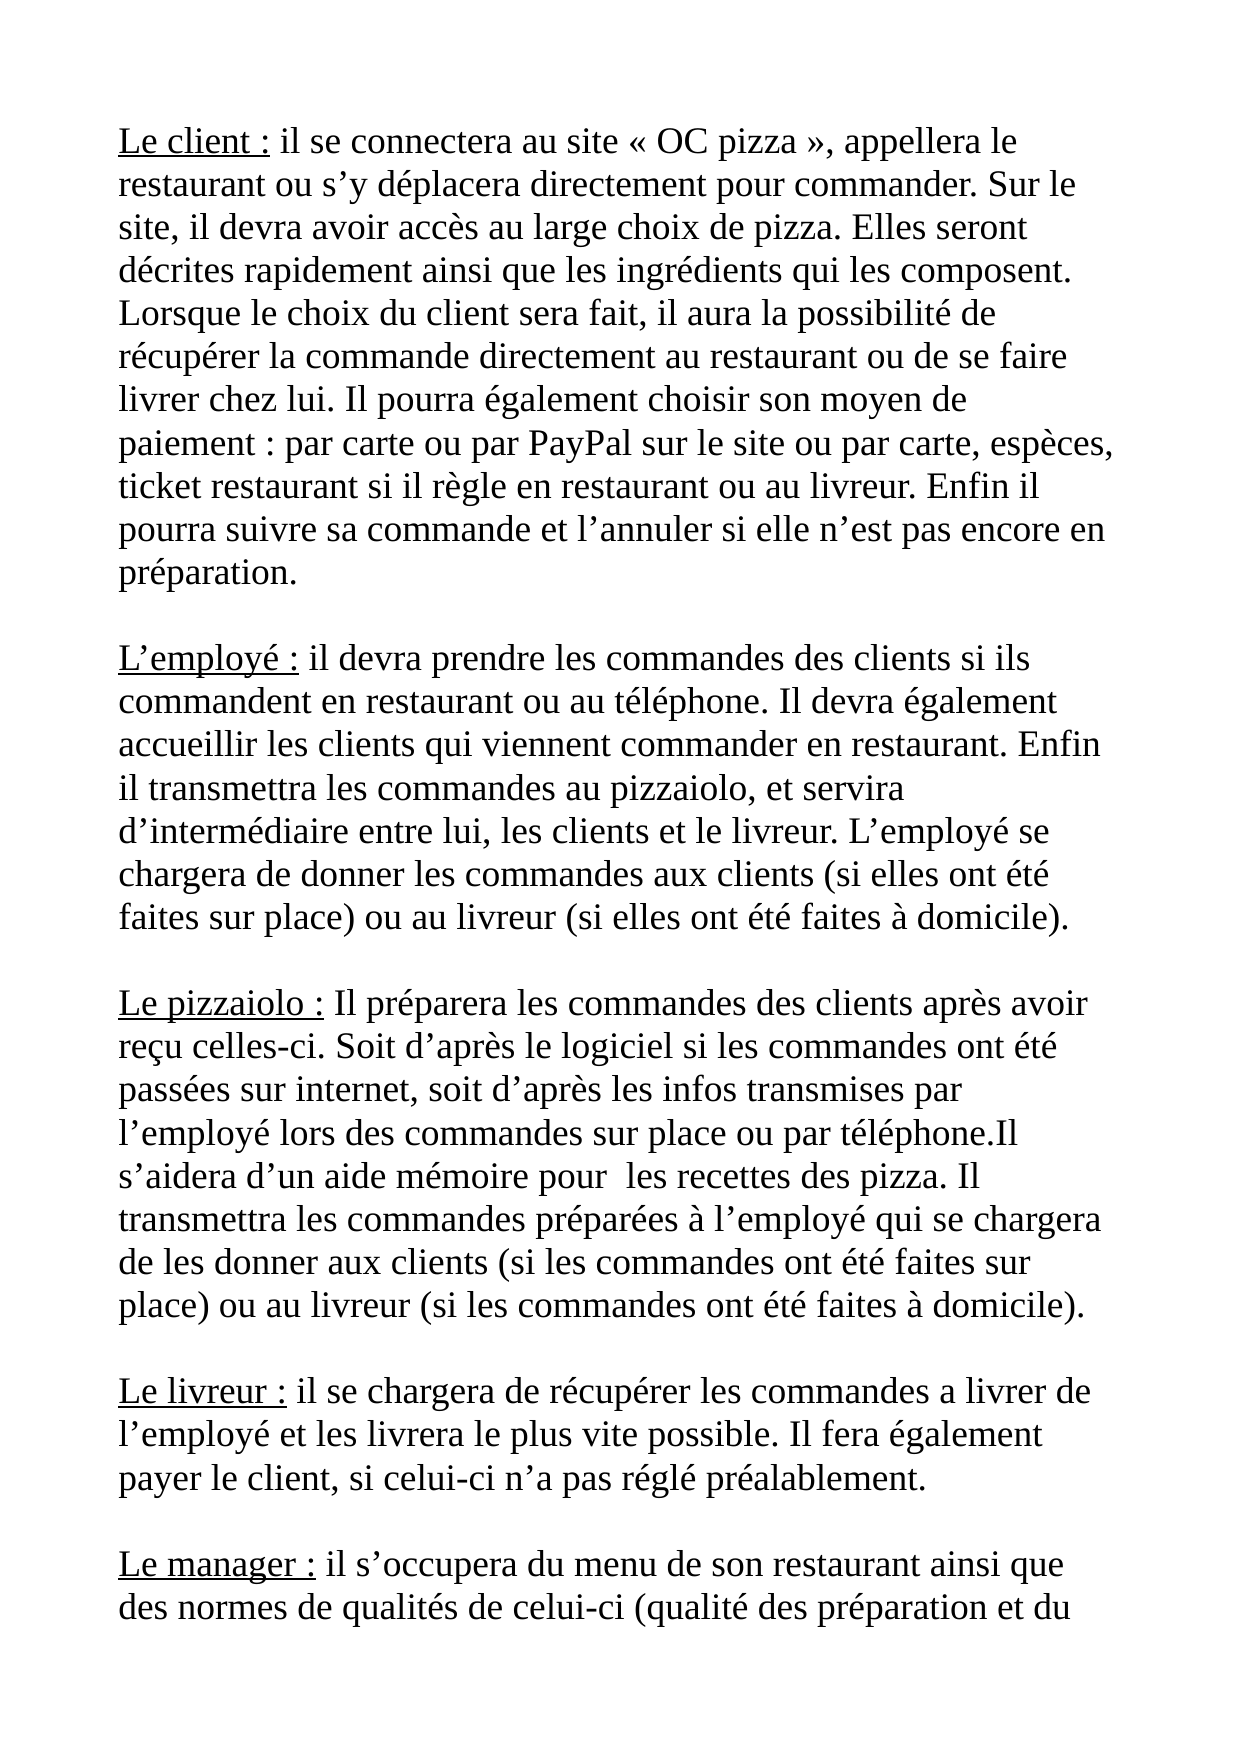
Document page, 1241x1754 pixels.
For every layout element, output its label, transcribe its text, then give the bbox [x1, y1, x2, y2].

text Le manager : il s’occupera du menu de son restaurant ainsi que des normes de qualités de celui-ci (qualité des préparation et du [118, 1541, 1122, 1627]
text Le client : il se connectera au site « OC pizza », appellera le restaurant ou s’y déplacera directement pour commander. Sur le site, il devra avoir accès au large choix de pizza. Elles seront décrites rapidement ainsi que les ingrédients qui les composent. Lorsque le choix du client sera fait, il aura la possibilité de récupérer la commande directement au restaurant ou de se faire livrer chez lui. Il pourra également choisir son moyen de paiement : par carte ou par PayPal sur le site ou par carte, espèces, ticket restaurant si il règle en restaurant ou au livreur. Enfin il pourra suivre sa commande et l’annuler si elle n’est pas encore en préparation. [118, 118, 1122, 592]
text Le pizzaiolo : Il préparera les commandes des clients après avoir reçu celles-ci. Soit d’après le logiciel si les commandes ont été passées sur internet, soit d’après les infos transmises par l’employé lors des commandes sur place ou par téléphone.Il s’aidera d’un aide mémoire pour les recettes des pizza. Il transmettra les commandes préparées à l’employé qui se chargera de les donner aux clients (si les commandes ont été faites sur place) ou au livreur (si les commandes ont été faites à domicile). [118, 981, 1122, 1326]
text L’employé : il devra prendre les commandes des clients si ils commandent en restaurant ou au téléphone. Il devra également accueillir les clients qui viennent commander en restaurant. Enfin il transmettra les commandes au pizzaiolo, et servira d’intermédiaire entre lui, les clients et le livreur. L’employé se chargera de donner les commandes aux clients (si elles ont été faites sur place) ou au livreur (si elles ont été faites à domicile). [118, 636, 1122, 937]
text Le livreur : il se chargera de récupérer les commandes a livrer de l’employé et les livrera le plus vite possible. Il fera également payer le client, si celui-ci n’a pas réglé préalablement. [118, 1369, 1122, 1498]
